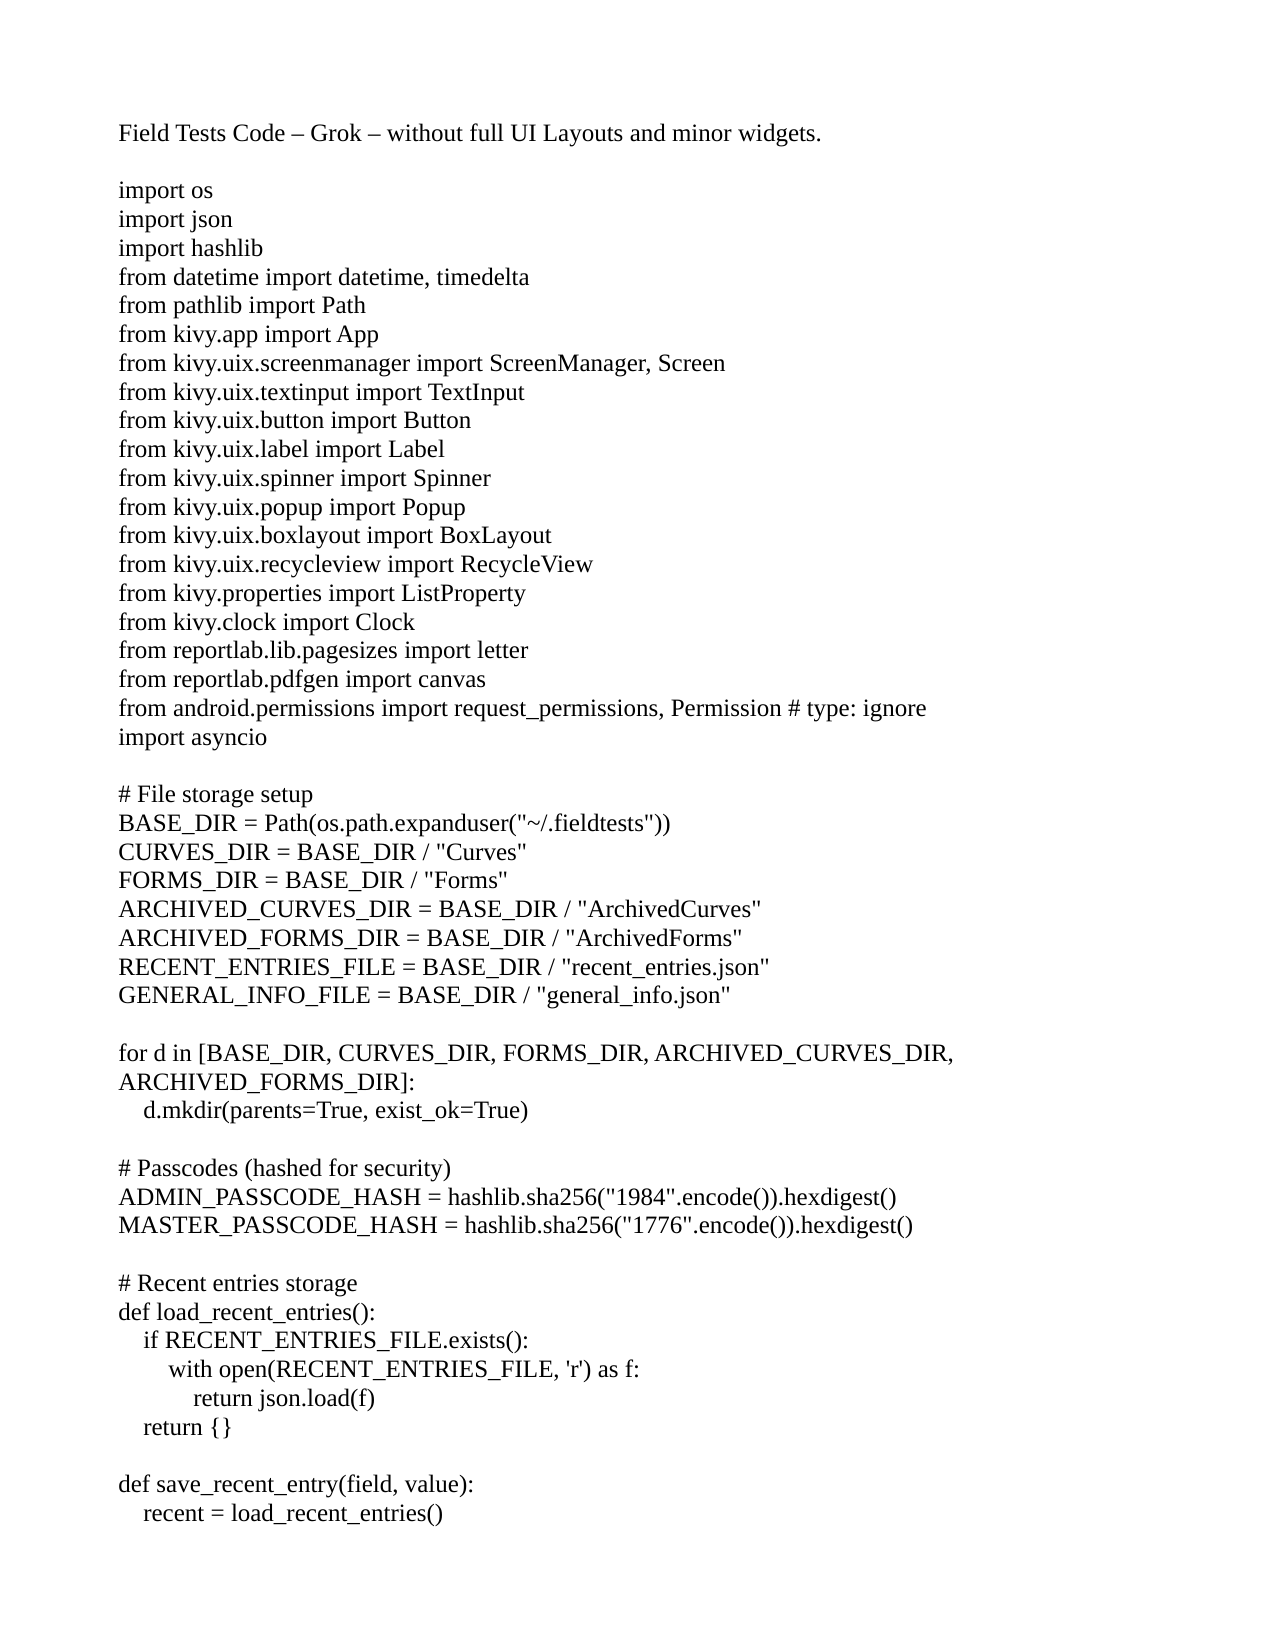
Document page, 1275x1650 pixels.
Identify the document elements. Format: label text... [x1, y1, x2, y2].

text from kivy.uix.label import Label [118, 434, 1157, 463]
text return json.load(f) [118, 1383, 1157, 1412]
text from pathlib import Path [118, 291, 1157, 319]
text import os [118, 176, 1157, 204]
text FORMS_DIR = BASE_DIR / "Forms" [118, 866, 1157, 894]
text from datetime import datetime, timedelta [118, 262, 1157, 291]
text from kivy.uix.recycleview import RecycleView [118, 549, 1157, 578]
text from reportlab.lib.pagesizes import letter [118, 636, 1157, 664]
text import hashlib [118, 233, 1157, 262]
text from kivy.app import App [118, 319, 1157, 348]
text def save_recent_entry(field, value): [118, 1469, 1157, 1498]
text GENERAL_INFO_FILE = BASE_DIR / "general_info.json" [118, 981, 1157, 1009]
text BASE_DIR = Path(os.path.expanduser("~/.fieldtests")) [118, 808, 1157, 837]
text from kivy.uix.popup import Popup [118, 492, 1157, 521]
text ARCHIVED_FORMS_DIR = BASE_DIR / "ArchivedForms" [118, 923, 1157, 952]
text from kivy.uix.button import Button [118, 406, 1157, 434]
text # Recent entries storage [118, 1268, 1157, 1297]
text # File storage setup [118, 779, 1157, 808]
text from kivy.uix.screenmanager import ScreenManager, Screen [118, 348, 1157, 377]
text for d in [BASE_DIR, CURVES_DIR, FORMS_DIR, ARCHIVED_CURVES_DIR, ARCHIVED_FORMS_DIR]: [118, 1038, 1157, 1096]
text from kivy.uix.spinner import Spinner [118, 463, 1157, 492]
text d.mkdir(parents=True, exist_ok=True) [118, 1096, 1157, 1124]
text from kivy.clock import Clock [118, 607, 1157, 636]
text ARCHIVED_CURVES_DIR = BASE_DIR / "ArchivedCurves" [118, 894, 1157, 923]
text from kivy.properties import ListProperty [118, 578, 1157, 607]
text return {} [118, 1412, 1157, 1441]
text import json [118, 204, 1157, 233]
text from reportlab.pdfgen import canvas [118, 664, 1157, 693]
text CURVES_DIR = BASE_DIR / "Curves" [118, 837, 1157, 866]
text Field Tests Code – Grok – without full UI Layouts and minor widgets. [118, 118, 1157, 147]
text from kivy.uix.boxlayout import BoxLayout [118, 521, 1157, 549]
text with open(RECENT_ENTRIES_FILE, 'r') as f: [118, 1354, 1157, 1383]
text MASTER_PASSCODE_HASH = hashlib.sha256("1776".encode()).hexdigest() [118, 1211, 1157, 1239]
text if RECENT_ENTRIES_FILE.exists(): [118, 1326, 1157, 1354]
text from kivy.uix.textinput import TextInput [118, 377, 1157, 406]
text from android.permissions import request_permissions, Permission # type: ignore [118, 693, 1157, 722]
text import asyncio [118, 722, 1157, 751]
text RECENT_ENTRIES_FILE = BASE_DIR / "recent_entries.json" [118, 952, 1157, 981]
text # Passcodes (hashed for security) [118, 1153, 1157, 1182]
text def load_recent_entries(): [118, 1297, 1157, 1326]
text ADMIN_PASSCODE_HASH = hashlib.sha256("1984".encode()).hexdigest() [118, 1182, 1157, 1211]
text recent = load_recent_entries() [118, 1498, 1157, 1527]
